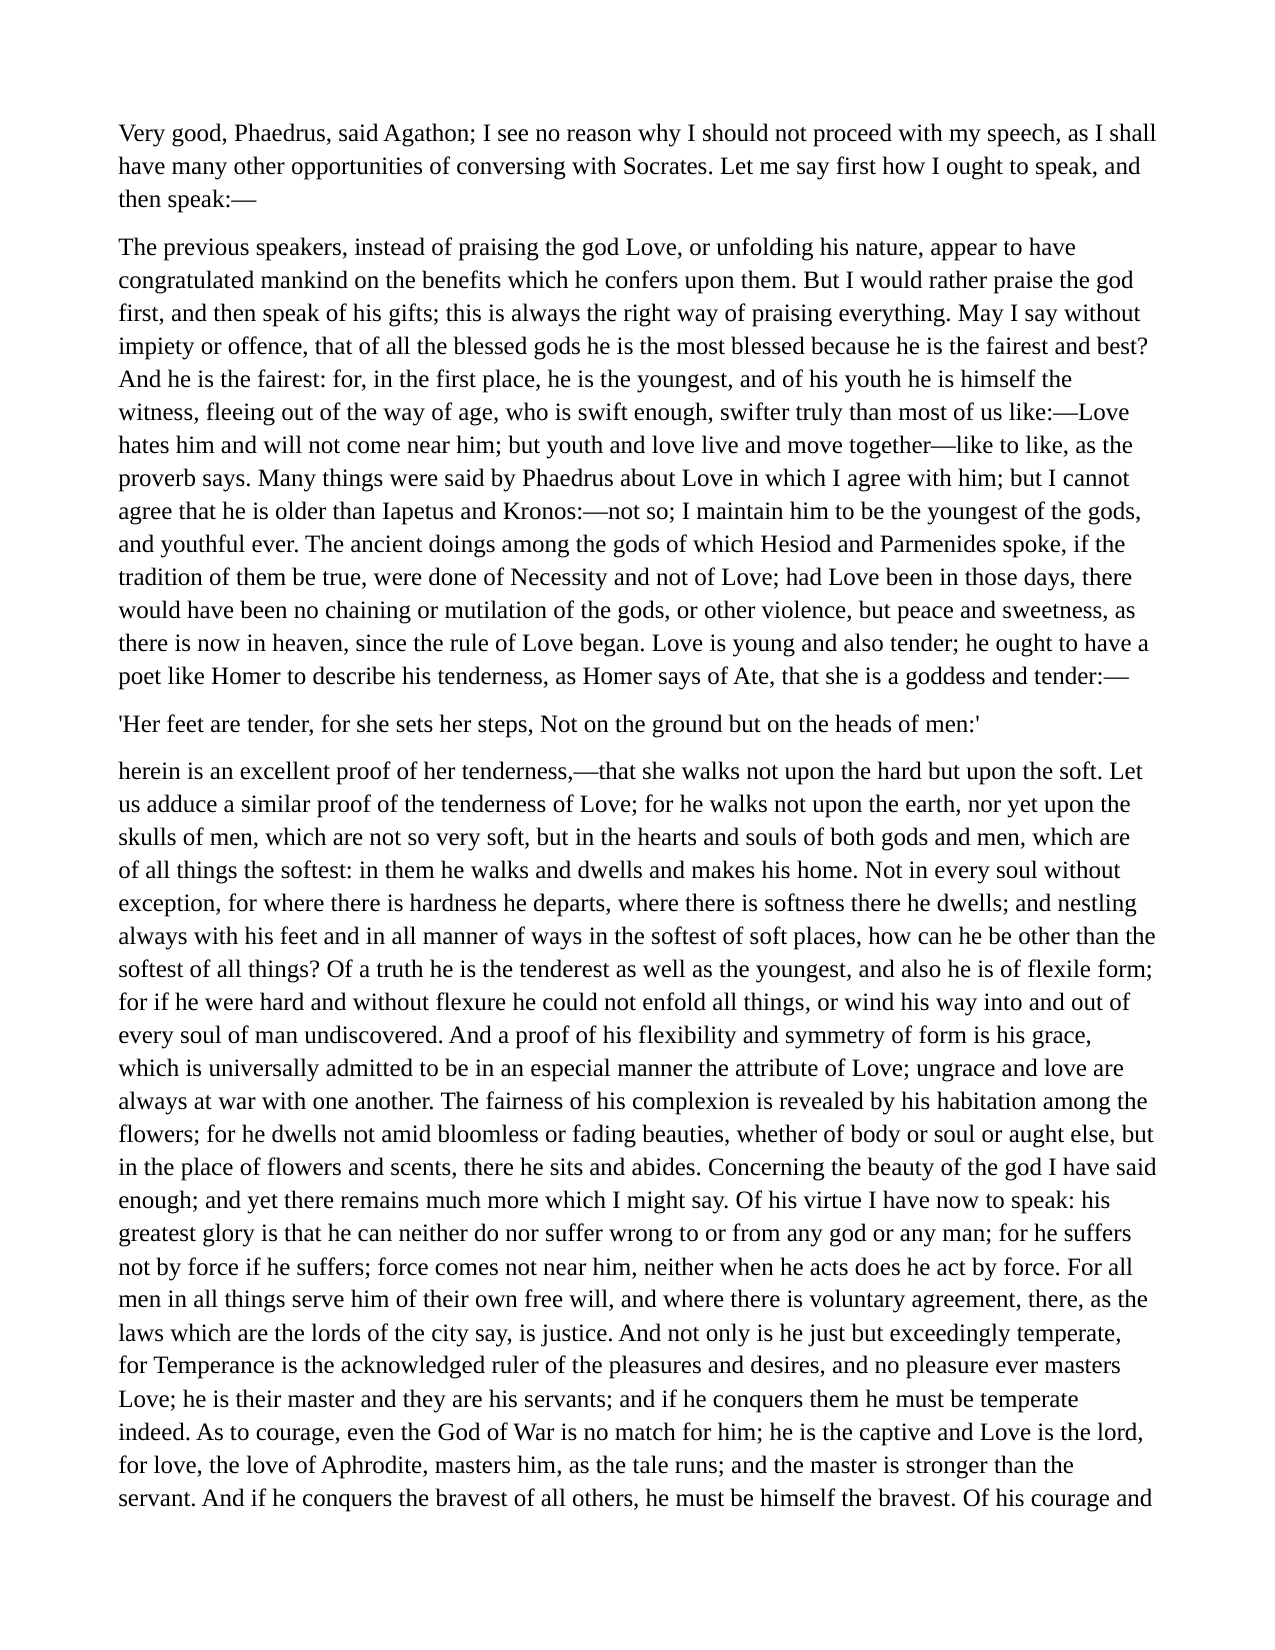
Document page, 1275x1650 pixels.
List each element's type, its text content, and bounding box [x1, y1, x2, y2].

text 'Her feet are tender, for she sets her steps, Not on the ground but on the heads of men:' [118, 709, 1157, 737]
text herein is an excellent proof of her tenderness,—that she walks not upon the hard but upon the soft. Let us adduce a similar proof of the tenderness of Love; for he walks not upon the earth, nor yet upon the skulls of men, which are not so very soft, but in the hearts and souls of both gods and men, which are of all things the softest: in them he walks and dwells and makes his home. Not in every soul without exception, for where there is hardness he departs, where there is softness there he dwells; and nestling always with his feet and in all manner of ways in the softest of soft places, how can he be other than the softest of all things? Of a truth he is the tenderest as well as the youngest, and also he is of flexile form; for if he were hard and without flexure he could not enfold all things, or wind his way into and out of every soul of man undiscovered. And a proof of his flexibility and symmetry of form is his grace, which is universally admitted to be in an especial manner the attribute of Love; ungrace and love are always at war with one another. The fairness of his complexion is revealed by his habitation among the flowers; for he dwells not amid bloomless or fading beauties, whether of body or soul or aught else, but in the place of flowers and scents, there he sits and abides. Concerning the beauty of the god I have said enough; and yet there remains much more which I might say. Of his virtue I have now to speak: his greatest glory is that he can neither do nor suffer wrong to or from any god or any man; for he suffers not by force if he suffers; force comes not near him, neither when he acts does he act by force. For all men in all things serve him of their own free will, and where there is voluntary agreement, there, as the laws which are the lords of the city say, is justice. And not only is he just but exceedingly temperate, for Temperance is the acknowledged ruler of the pleasures and desires, and no pleasure ever masters Love; he is their master and they are his servants; and if he conquers them he must be temperate indeed. As to courage, even the God of War is no match for him; he is the captive and Love is the lord, for love, the love of Aphrodite, masters him, as the tale runs; and the master is stronger than the servant. And if he conquers the bravest of all others, he must be himself the bravest. Of his courage and [118, 756, 1157, 1511]
text The previous speakers, instead of praising the god Love, or unfolding his nature, appear to have congratulated mankind on the benefits which he confers upon them. But I would rather praise the god first, and then speak of his gifts; this is always the right way of praising everything. May I say without impiety or offence, that of all the blessed gods he is the most blessed because he is the fairest and best? And he is the fairest: for, in the first place, he is the youngest, and of his youth he is himself the witness, fleeing out of the way of age, who is swift enough, swifter truly than most of us like:—Love hates him and will not come near him; but youth and love live and move together—like to like, as the proverb says. Many things were said by Phaedrus about Love in which I agree with him; but I cannot agree that he is older than Iapetus and Kronos:—not so; I maintain him to be the youngest of the gods, and youthful ever. The ancient doings among the gods of which Hesiod and Parmenides spoke, if the tradition of them be true, were done of Necessity and not of Love; had Love been in those days, there would have been no chaining or mutilation of the gods, or other violence, but peace and sweetness, as there is now in heaven, since the rule of Love began. Love is young and also tender; he ought to have a poet like Homer to describe his tenderness, as Homer says of Ate, that she is a goddess and tender:— [118, 232, 1157, 690]
text Very good, Phaedrus, said Agathon; I see no reason why I should not proceed with my speech, as I shall have many other opportunities of conversing with Socrates. Let me say first how I ought to speak, and then speak:— [118, 118, 1157, 213]
